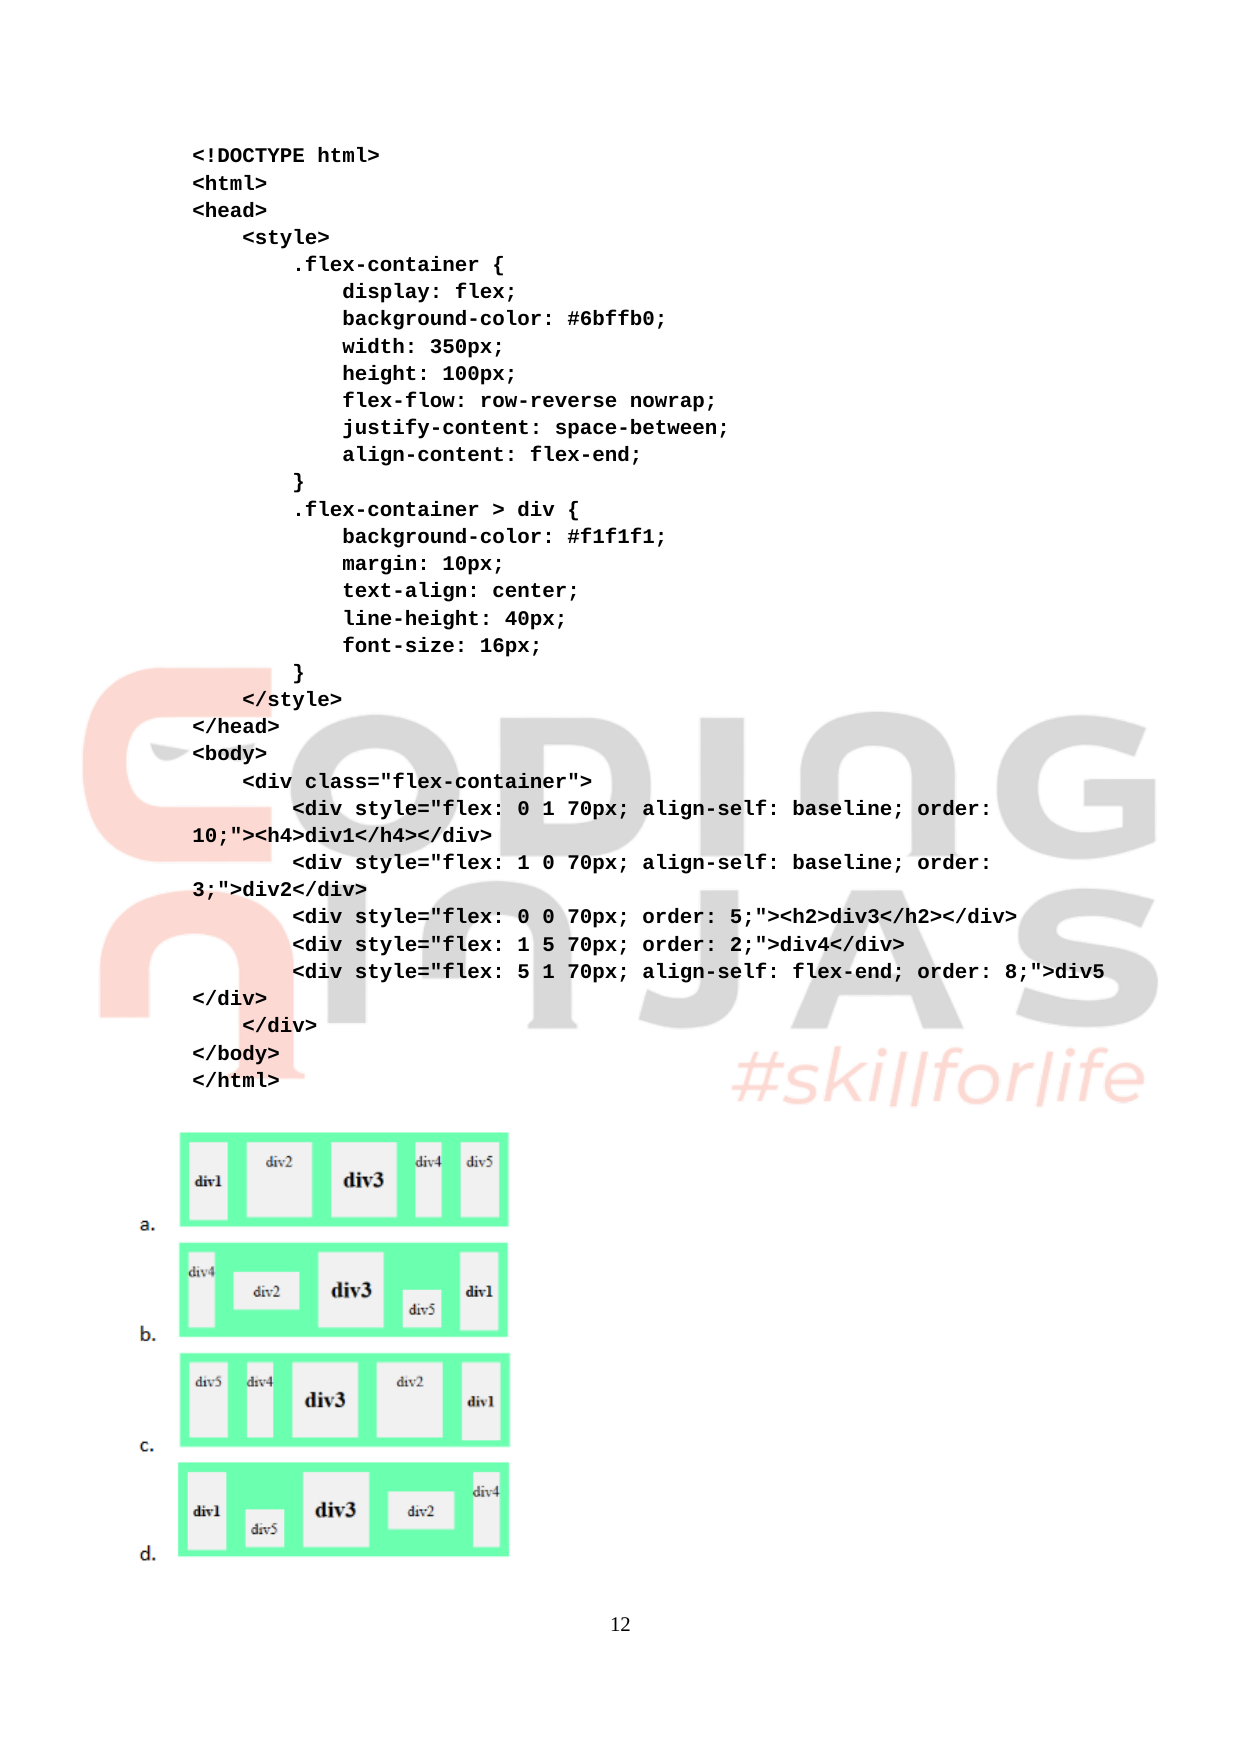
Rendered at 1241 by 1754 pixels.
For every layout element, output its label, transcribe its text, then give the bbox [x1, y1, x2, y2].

text <div style="flex: 5 1 70px; align-self: flex-end; order: 8;">div5 </div> [192, 961, 1122, 1012]
text .flex-container > div { [192, 499, 1122, 522]
text background-color: #f1f1f1; [192, 526, 1122, 549]
text justify-content: space-between; [192, 417, 1122, 441]
text </head> [192, 716, 1122, 740]
text .flex-container { [192, 254, 1122, 278]
text <body> [192, 743, 1122, 767]
text display: flex; [192, 281, 1122, 305]
text } [192, 662, 1122, 686]
text <div style="flex: 0 1 70px; align-self: baseline; order: 10;"><h4>div1</h4></div> [192, 798, 1122, 849]
text } [192, 472, 1122, 495]
text </html> [192, 1070, 1122, 1093]
text height: 100px; [192, 363, 1122, 386]
text font-size: 16px; [192, 635, 1122, 658]
text <!DOCTYPE html> [192, 145, 1122, 169]
text margin: 10px; [192, 553, 1122, 577]
text </body> [192, 1042, 1122, 1066]
text flex-flow: row-reverse nowrap; [192, 390, 1122, 414]
text line-height: 40px; [192, 607, 1122, 631]
text <div style="flex: 1 0 70px; align-self: baseline; order: 3;">div2</div> [192, 852, 1122, 903]
text align-content: flex-end; [192, 444, 1122, 468]
text <div style="flex: 1 5 70px; order: 2;">div4</div> [192, 934, 1122, 957]
text <style> [192, 227, 1122, 251]
text text-align: center; [192, 580, 1122, 604]
text <head> [192, 200, 1122, 223]
text </style> [192, 689, 1122, 713]
text <div class="flex-container"> [192, 771, 1122, 794]
text <div style="flex: 0 0 70px; order: 5;"><h2>div3</h2></div> [192, 907, 1122, 930]
text <html> [192, 172, 1122, 196]
text background-color: #6bffb0; [192, 308, 1122, 332]
text </div> [192, 1015, 1122, 1039]
picture [119, 1124, 516, 1573]
text width: 350px; [192, 336, 1122, 359]
